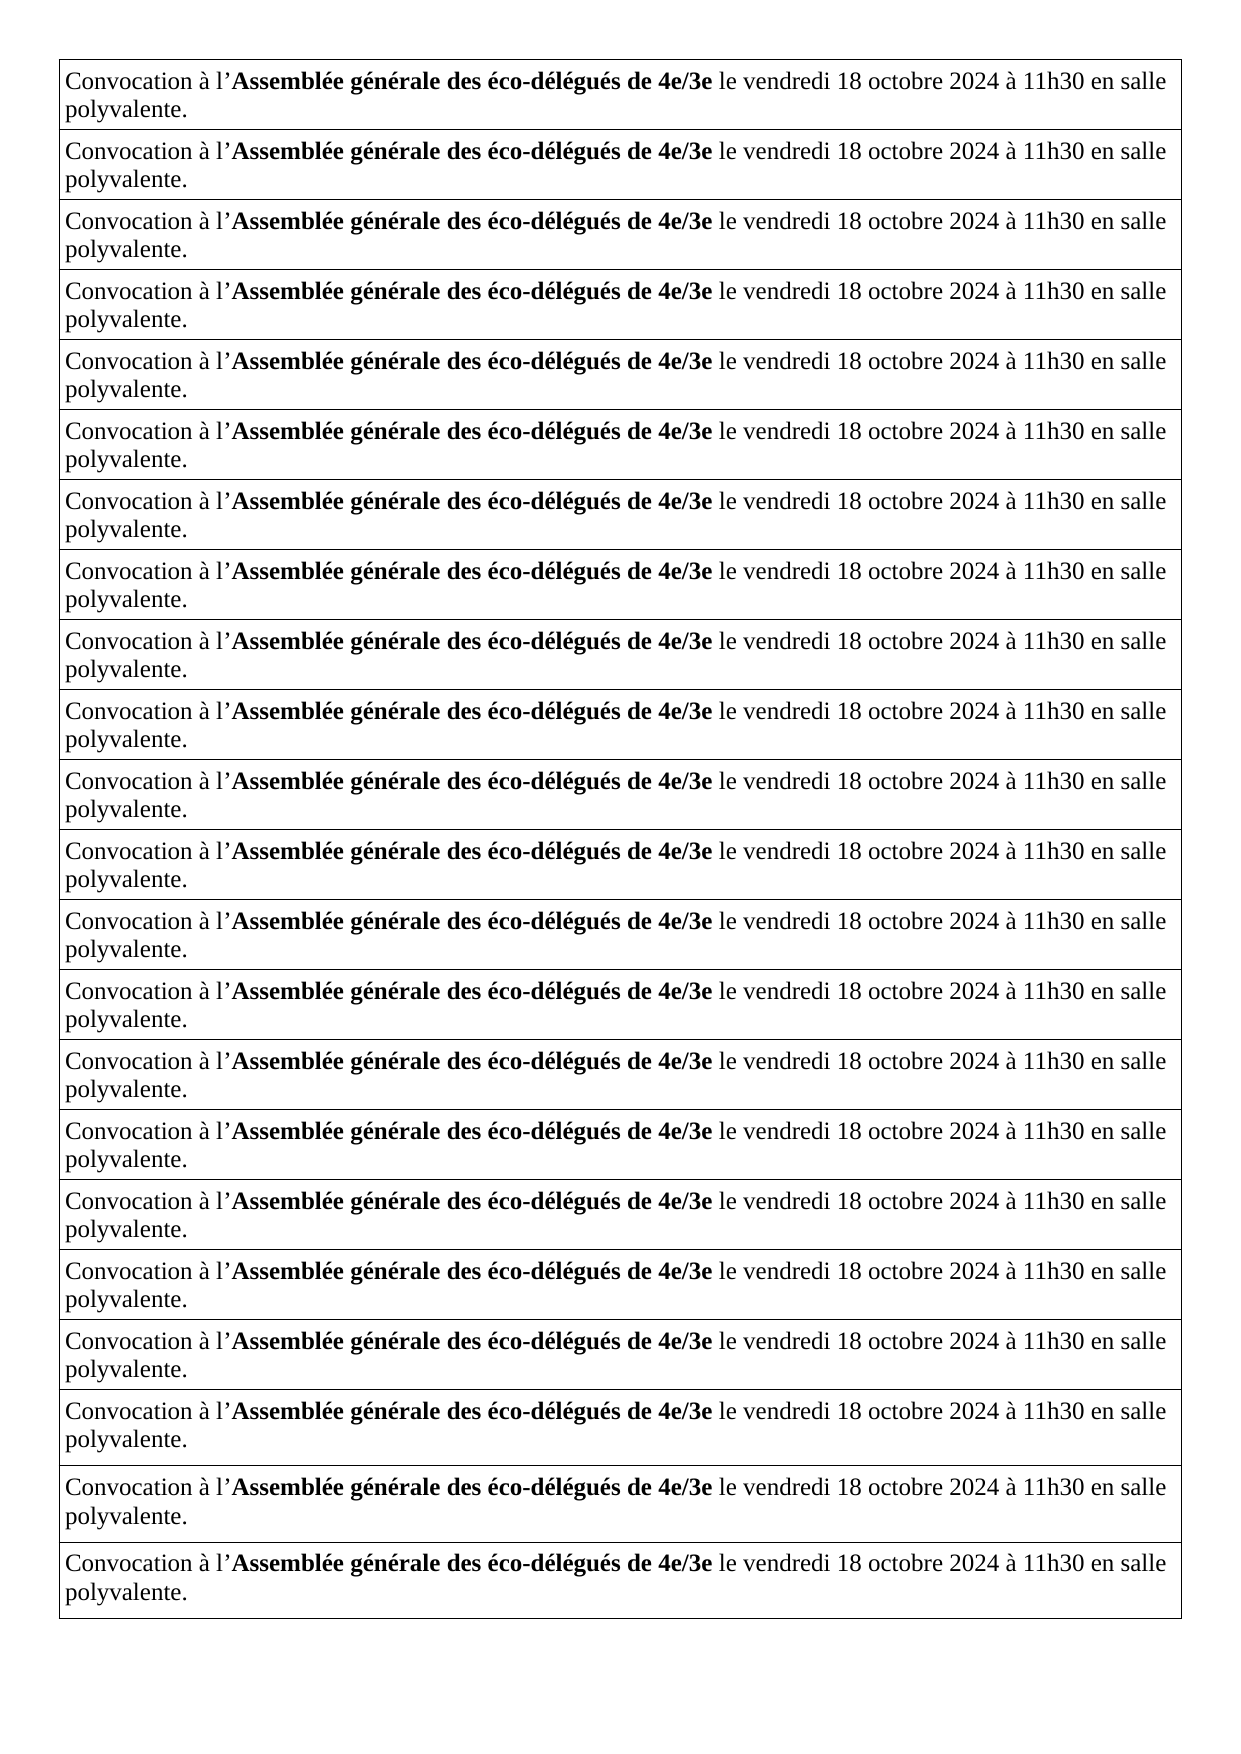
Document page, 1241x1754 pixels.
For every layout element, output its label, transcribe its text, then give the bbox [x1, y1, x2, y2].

table_cell Convocation à l’Assemblée générale des éco-délégués de 4e/3e le vendredi 18 octobre 2024 à 11h30 en salle polyvalente. [60, 1040, 1181, 1109]
table_cell Convocation à l’Assemblée générale des éco-délégués de 4e/3e le vendredi 18 octobre 2024 à 11h30 en salle polyvalente. [60, 410, 1181, 479]
table_cell Convocation à l’Assemblée générale des éco-délégués de 4e/3e le vendredi 18 octobre 2024 à 11h30 en salle polyvalente. [60, 1466, 1181, 1542]
table_cell Convocation à l’Assemblée générale des éco-délégués de 4e/3e le vendredi 18 octobre 2024 à 11h30 en salle polyvalente. [60, 200, 1181, 269]
table_cell Convocation à l’Assemblée générale des éco-délégués de 4e/3e le vendredi 18 octobre 2024 à 11h30 en salle polyvalente. [60, 1110, 1181, 1179]
table_cell Convocation à l’Assemblée générale des éco-délégués de 4e/3e le vendredi 18 octobre 2024 à 11h30 en salle polyvalente. [60, 480, 1181, 549]
table_cell Convocation à l’Assemblée générale des éco-délégués de 4e/3e le vendredi 18 octobre 2024 à 11h30 en salle polyvalente. [60, 760, 1181, 829]
table_cell Convocation à l’Assemblée générale des éco-délégués de 4e/3e le vendredi 18 octobre 2024 à 11h30 en salle polyvalente. [60, 1543, 1181, 1618]
table_cell Convocation à l’Assemblée générale des éco-délégués de 4e/3e le vendredi 18 octobre 2024 à 11h30 en salle polyvalente. [60, 1180, 1181, 1249]
table_cell Convocation à l’Assemblée générale des éco-délégués de 4e/3e le vendredi 18 octobre 2024 à 11h30 en salle polyvalente. [60, 970, 1181, 1039]
table_cell Convocation à l’Assemblée générale des éco-délégués de 4e/3e le vendredi 18 octobre 2024 à 11h30 en salle polyvalente. [60, 1390, 1181, 1465]
table_cell Convocation à l’Assemblée générale des éco-délégués de 4e/3e le vendredi 18 octobre 2024 à 11h30 en salle polyvalente. [60, 690, 1181, 759]
table_cell Convocation à l’Assemblée générale des éco-délégués de 4e/3e le vendredi 18 octobre 2024 à 11h30 en salle polyvalente. [60, 550, 1181, 619]
table_cell Convocation à l’Assemblée générale des éco-délégués de 4e/3e le vendredi 18 octobre 2024 à 11h30 en salle polyvalente. [60, 270, 1181, 339]
table_cell Convocation à l’Assemblée générale des éco-délégués de 4e/3e le vendredi 18 octobre 2024 à 11h30 en salle polyvalente. [60, 1320, 1181, 1389]
table_cell Convocation à l’Assemblée générale des éco-délégués de 4e/3e le vendredi 18 octobre 2024 à 11h30 en salle polyvalente. [60, 1250, 1181, 1319]
table_cell Convocation à l’Assemblée générale des éco-délégués de 4e/3e le vendredi 18 octobre 2024 à 11h30 en salle polyvalente. [60, 900, 1181, 969]
table_cell Convocation à l’Assemblée générale des éco-délégués de 4e/3e le vendredi 18 octobre 2024 à 11h30 en salle polyvalente. [60, 620, 1181, 689]
table_cell Convocation à l’Assemblée générale des éco-délégués de 4e/3e le vendredi 18 octobre 2024 à 11h30 en salle polyvalente. [60, 340, 1181, 409]
table_cell Convocation à l’Assemblée générale des éco-délégués de 4e/3e le vendredi 18 octobre 2024 à 11h30 en salle polyvalente. [60, 130, 1181, 199]
table_cell Convocation à l’Assemblée générale des éco-délégués de 4e/3e le vendredi 18 octobre 2024 à 11h30 en salle polyvalente. [60, 830, 1181, 899]
table_header Convocation à l’Assemblée générale des éco-délégués de 4e/3e le vendredi 18 octobre 2024 à 11h30 en salle polyvalente. [60, 60, 1181, 129]
